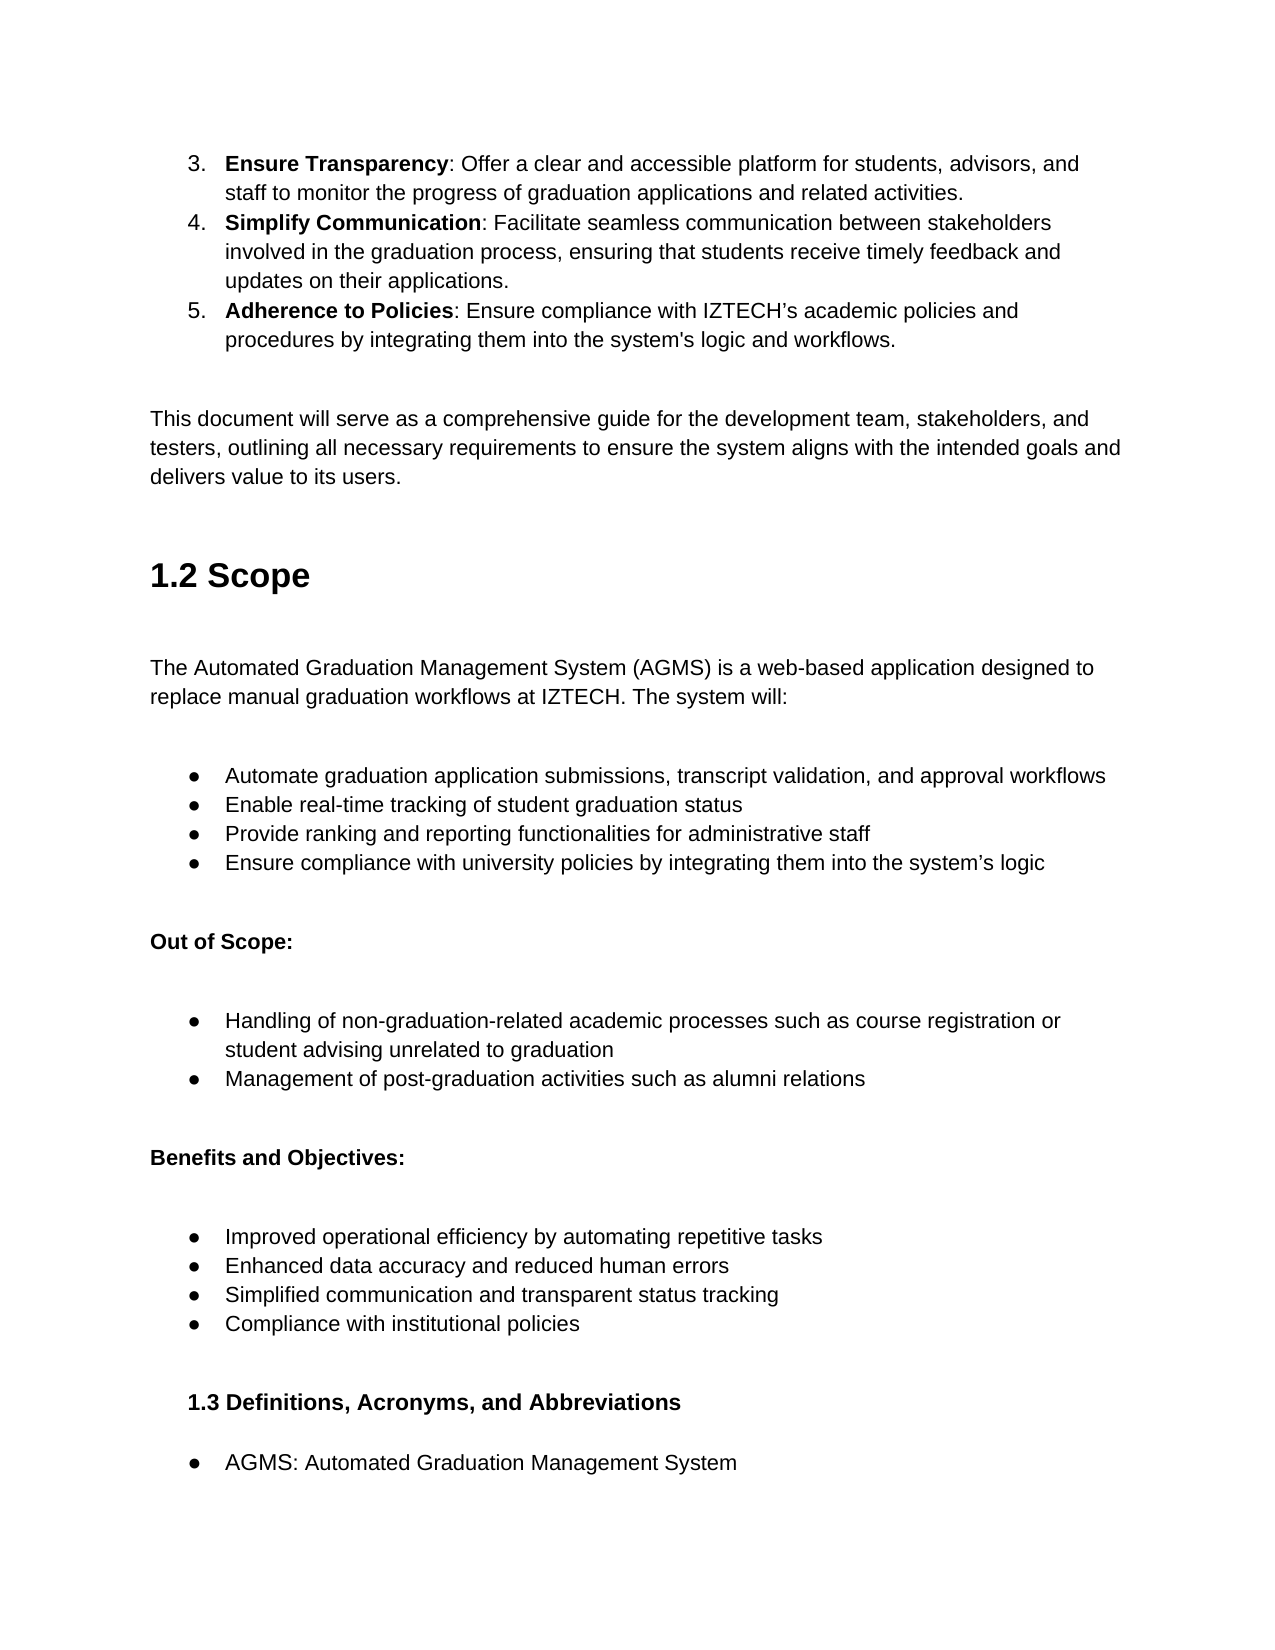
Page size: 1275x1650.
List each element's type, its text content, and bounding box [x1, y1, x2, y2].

list Adherence to Policies: Ensure compliance with IZTECH’s academic policies and procedures by integrating them into the system's logic and workflows. [187, 297, 1125, 352]
list Enable real-time tracking of student graduation status [187, 792, 1125, 817]
subtitle 1.3 Definitions, Acronyms, and Abbreviations [187, 1389, 1125, 1416]
text This document will serve as a comprehensive guide for the development team, stakeholders, and testers, outlining all necessary requirements to ensure the system aligns with the intended goals and delivers value to its users. [150, 406, 1125, 489]
subtitle 1.2 Scope [150, 556, 1125, 595]
text Benefits and Objectives: [150, 1144, 1125, 1170]
list Provide ranking and reporting functionalities for administrative staff [187, 821, 1125, 846]
list Ensure Transparency: Offer a clear and accessible platform for students, advisors, and staff to monitor the progress of graduation applications and related activities. [187, 150, 1125, 205]
list Compliance with institutional policies [187, 1310, 1125, 1336]
text The Automated Graduation Management System (AGMS) is a web-based application designed to replace manual graduation workflows at IZTECH. The system will: [150, 655, 1125, 709]
list Simplify Communication: Facilitate seamless communication between stakeholders involved in the graduation process, ensuring that students receive timely feedback and updates on their applications. [187, 209, 1125, 293]
list Ensure compliance with university policies by integrating them into the system’s logic [187, 850, 1125, 875]
text Out of Scope: [150, 929, 1125, 954]
list AGMS: Automated Graduation Management System [187, 1449, 1125, 1475]
list Simplified communication and transparent status tracking [187, 1281, 1125, 1307]
list Handling of non-graduation-related academic processes such as course registration or student advising unrelated to graduation [187, 1008, 1125, 1062]
list Automate graduation application submissions, transcript validation, and approval workflows [187, 763, 1125, 788]
list Enhanced data accuracy and reduced human errors [187, 1252, 1125, 1278]
list Management of post-graduation activities such as alumni relations [187, 1066, 1125, 1091]
list Improved operational efficiency by automating repetitive tasks [187, 1223, 1125, 1249]
